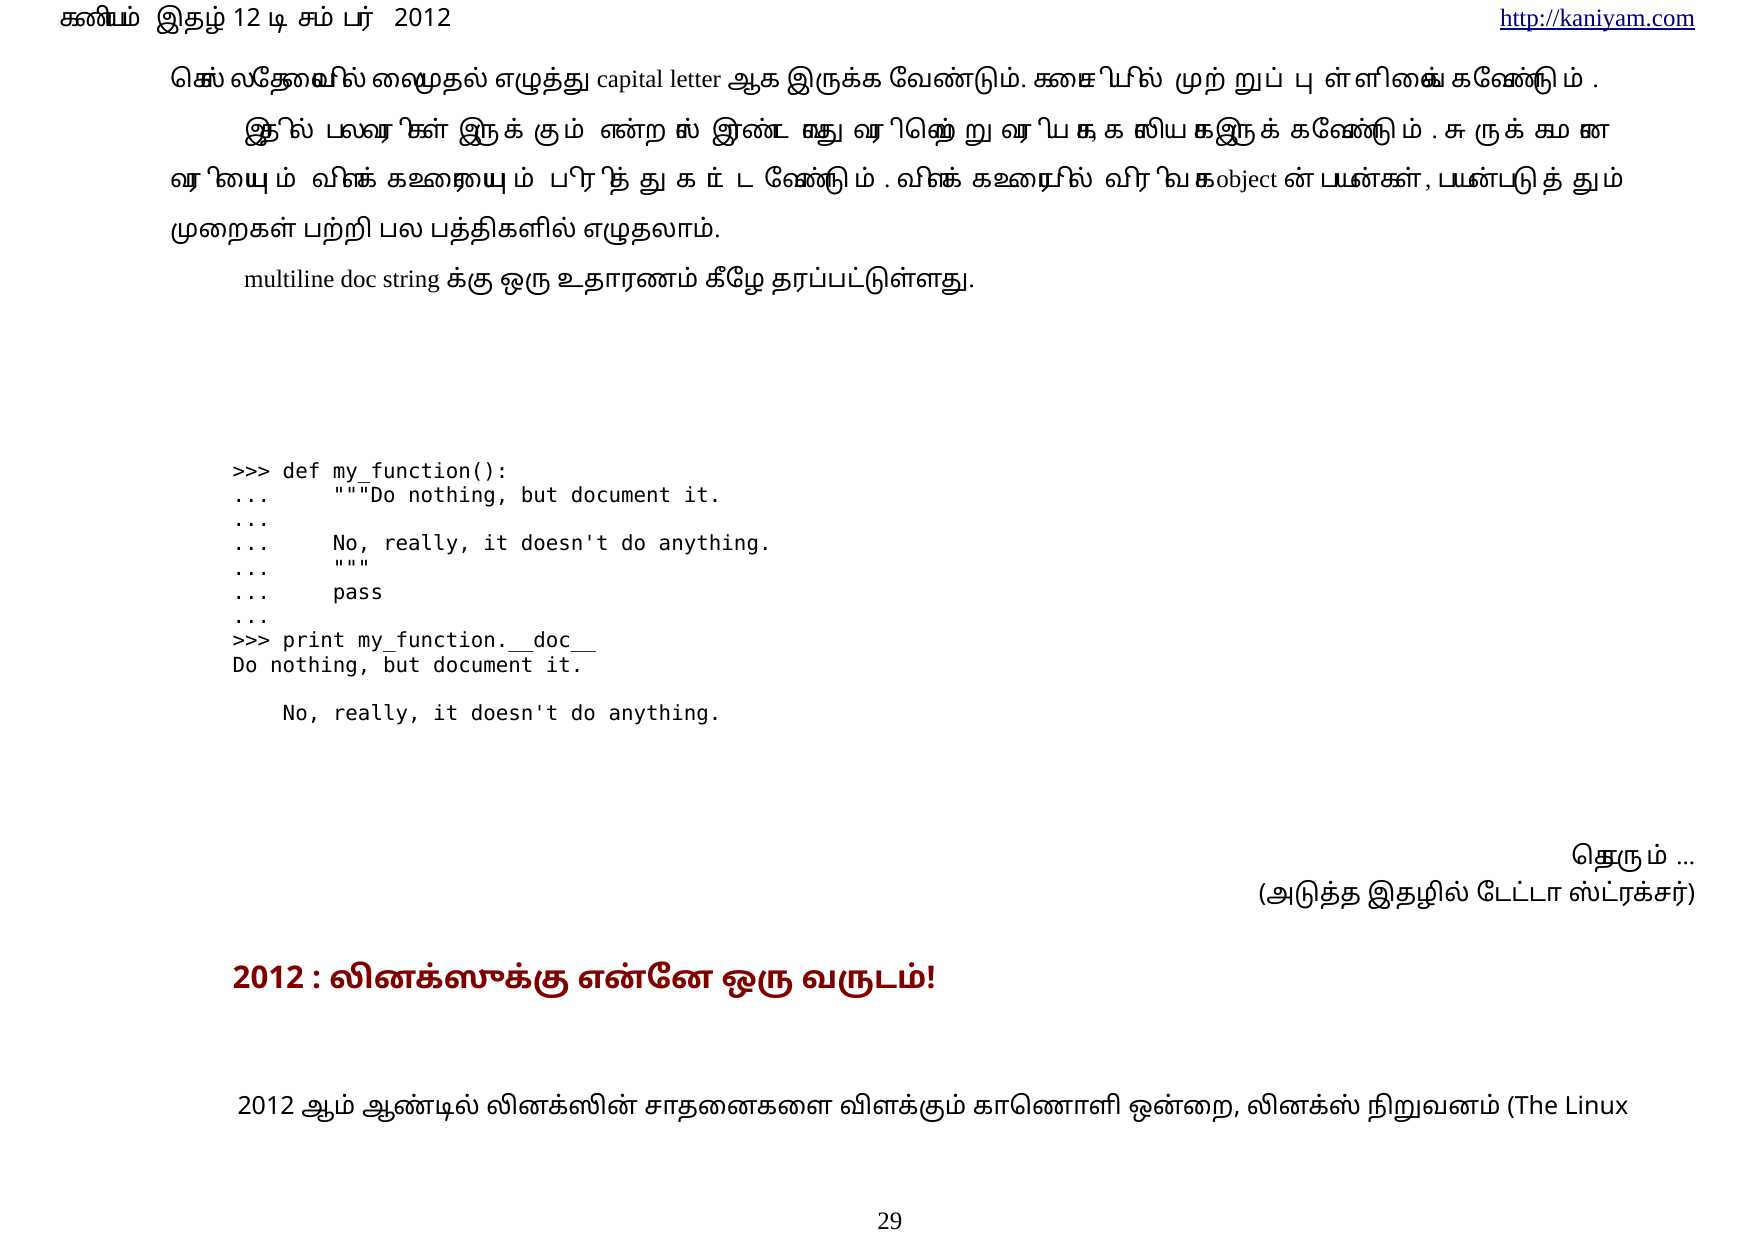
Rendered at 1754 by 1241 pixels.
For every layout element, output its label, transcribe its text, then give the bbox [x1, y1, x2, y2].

text சொல்ல தேவையில்லை. முதல் எழுத்து capital letter ஆக இருக்க வேண்டும். கடைசியில் முற்றுப்புள்ளி வைக்க வேண்டும். [170, 64, 1695, 98]
text ... [170, 604, 1695, 628]
text >>> def my_function(): [170, 459, 1695, 483]
text இதில் பல வரிகள் இருக்கும் என்றால் இரண்டாவது வரி வெற்று வரியாக, காலியாக இருக்க வேண்டும். சுருக்கமான வரியையும் விளக்க உரையையும் பிரித்து காட்ட வேண்டும். விளக்க உரையில் விரிவாக object ன் பயன்கள், பயன்படுத்தும் முறைகள் பற்றி பல பத்திகளில் எழுதலாம். [170, 115, 1695, 248]
text (அடுத்த இதழில் டேட்டா ஸ்ட்ரக்சர்) [170, 875, 1695, 912]
text >>> print my_function.__doc__ [170, 628, 1695, 653]
text ... pass [170, 580, 1695, 604]
text 2012 ஆம் ஆண்டில் லினக்ஸின் சாதனைகளை விளக்கும் காணொளி ஒன்றை, லினக்ஸ் நிறுவனம் (The Linux [172, 1088, 1695, 1125]
text ... [170, 507, 1695, 531]
text Do nothing, but document it. [170, 653, 1695, 677]
text ... No, really, it doesn't do anything. [170, 531, 1695, 556]
text தொடரும்... [170, 841, 1695, 875]
text multiline doc string க்கு ஒரு உதாரணம் கீழே தரப்பட்டுள்ளது. [170, 264, 1695, 298]
text ... """ [170, 556, 1695, 580]
text No, really, it doesn't do anything. [170, 701, 1695, 726]
subtitle 2012 : லினக்ஸுக்கு என்னே ஒரு வருடம்! [170, 955, 1695, 1001]
text ... """Do nothing, but document it. [170, 483, 1695, 507]
